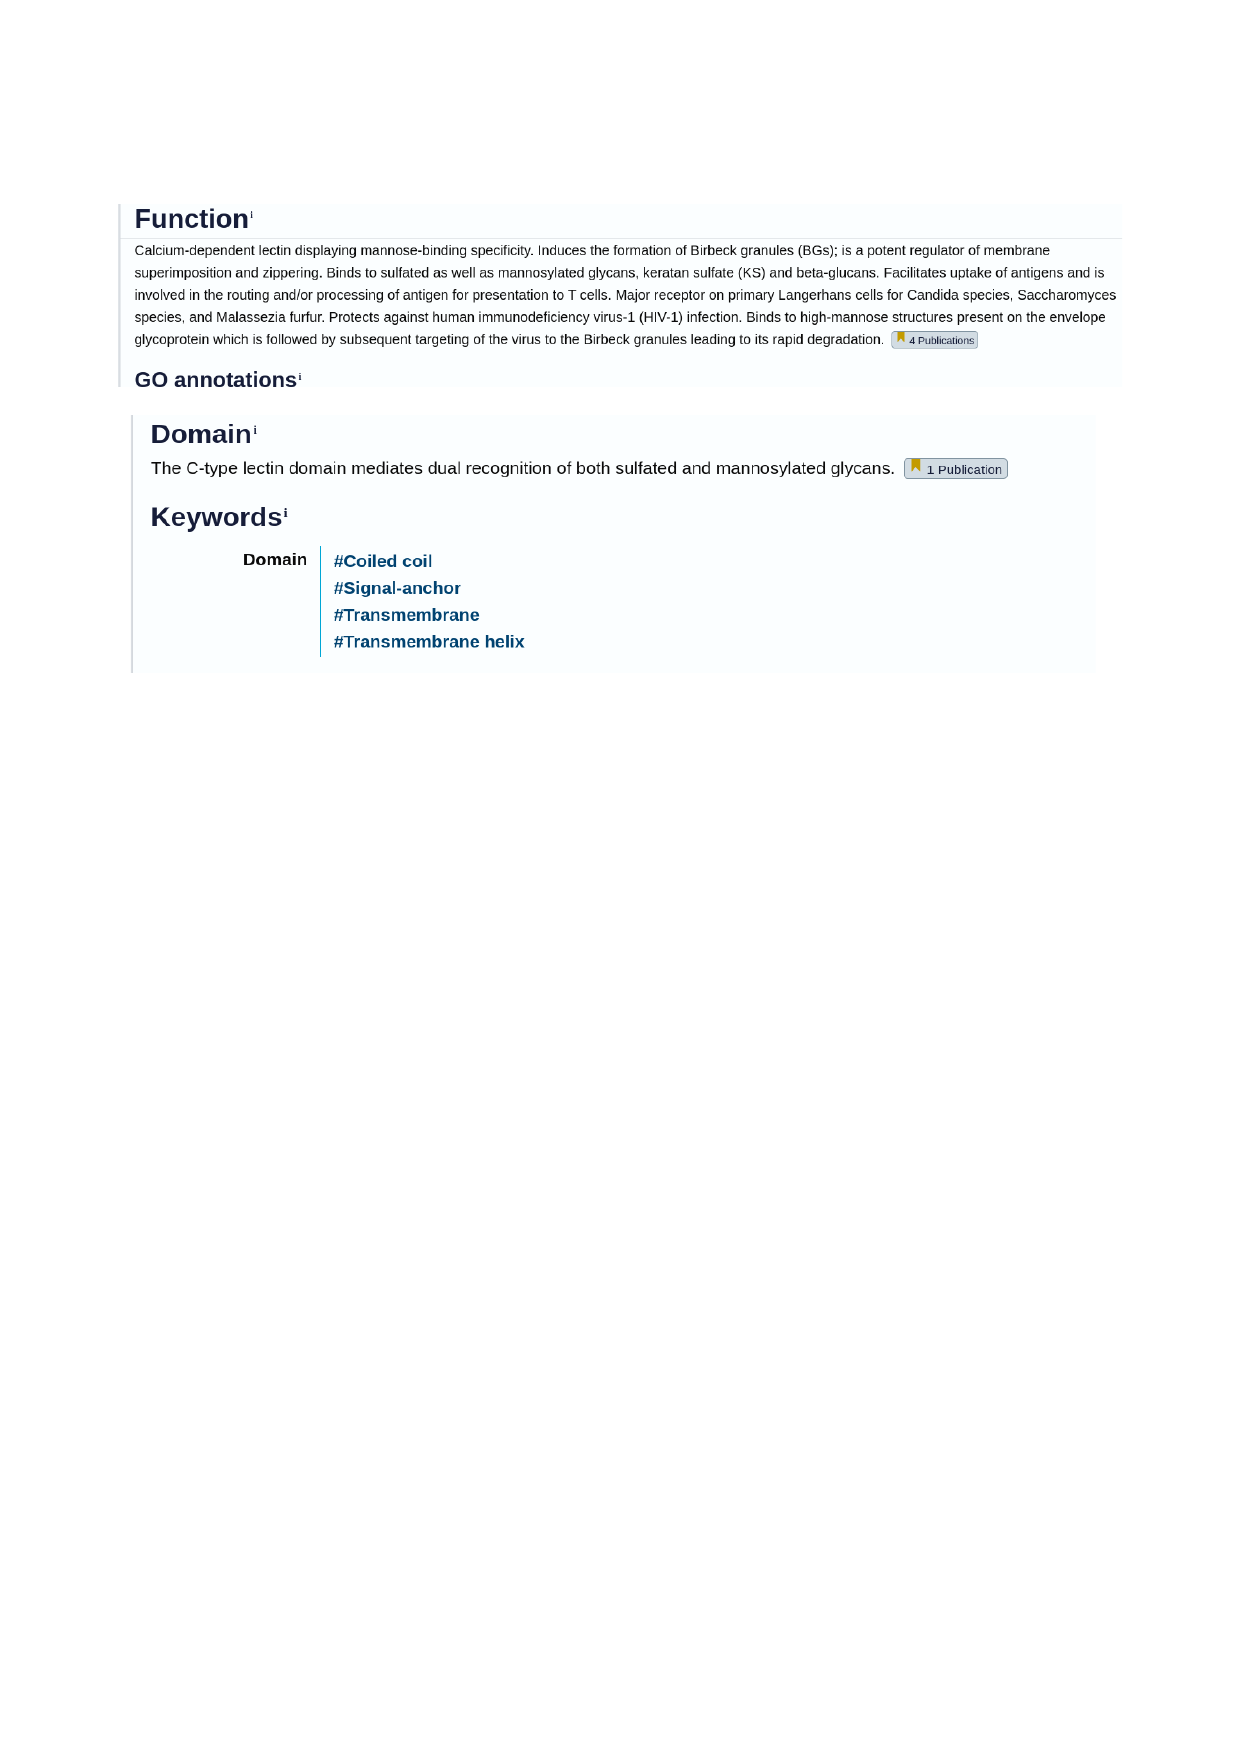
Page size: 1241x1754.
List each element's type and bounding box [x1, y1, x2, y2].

picture [130, 415, 1096, 673]
picture [118, 204, 1123, 387]
